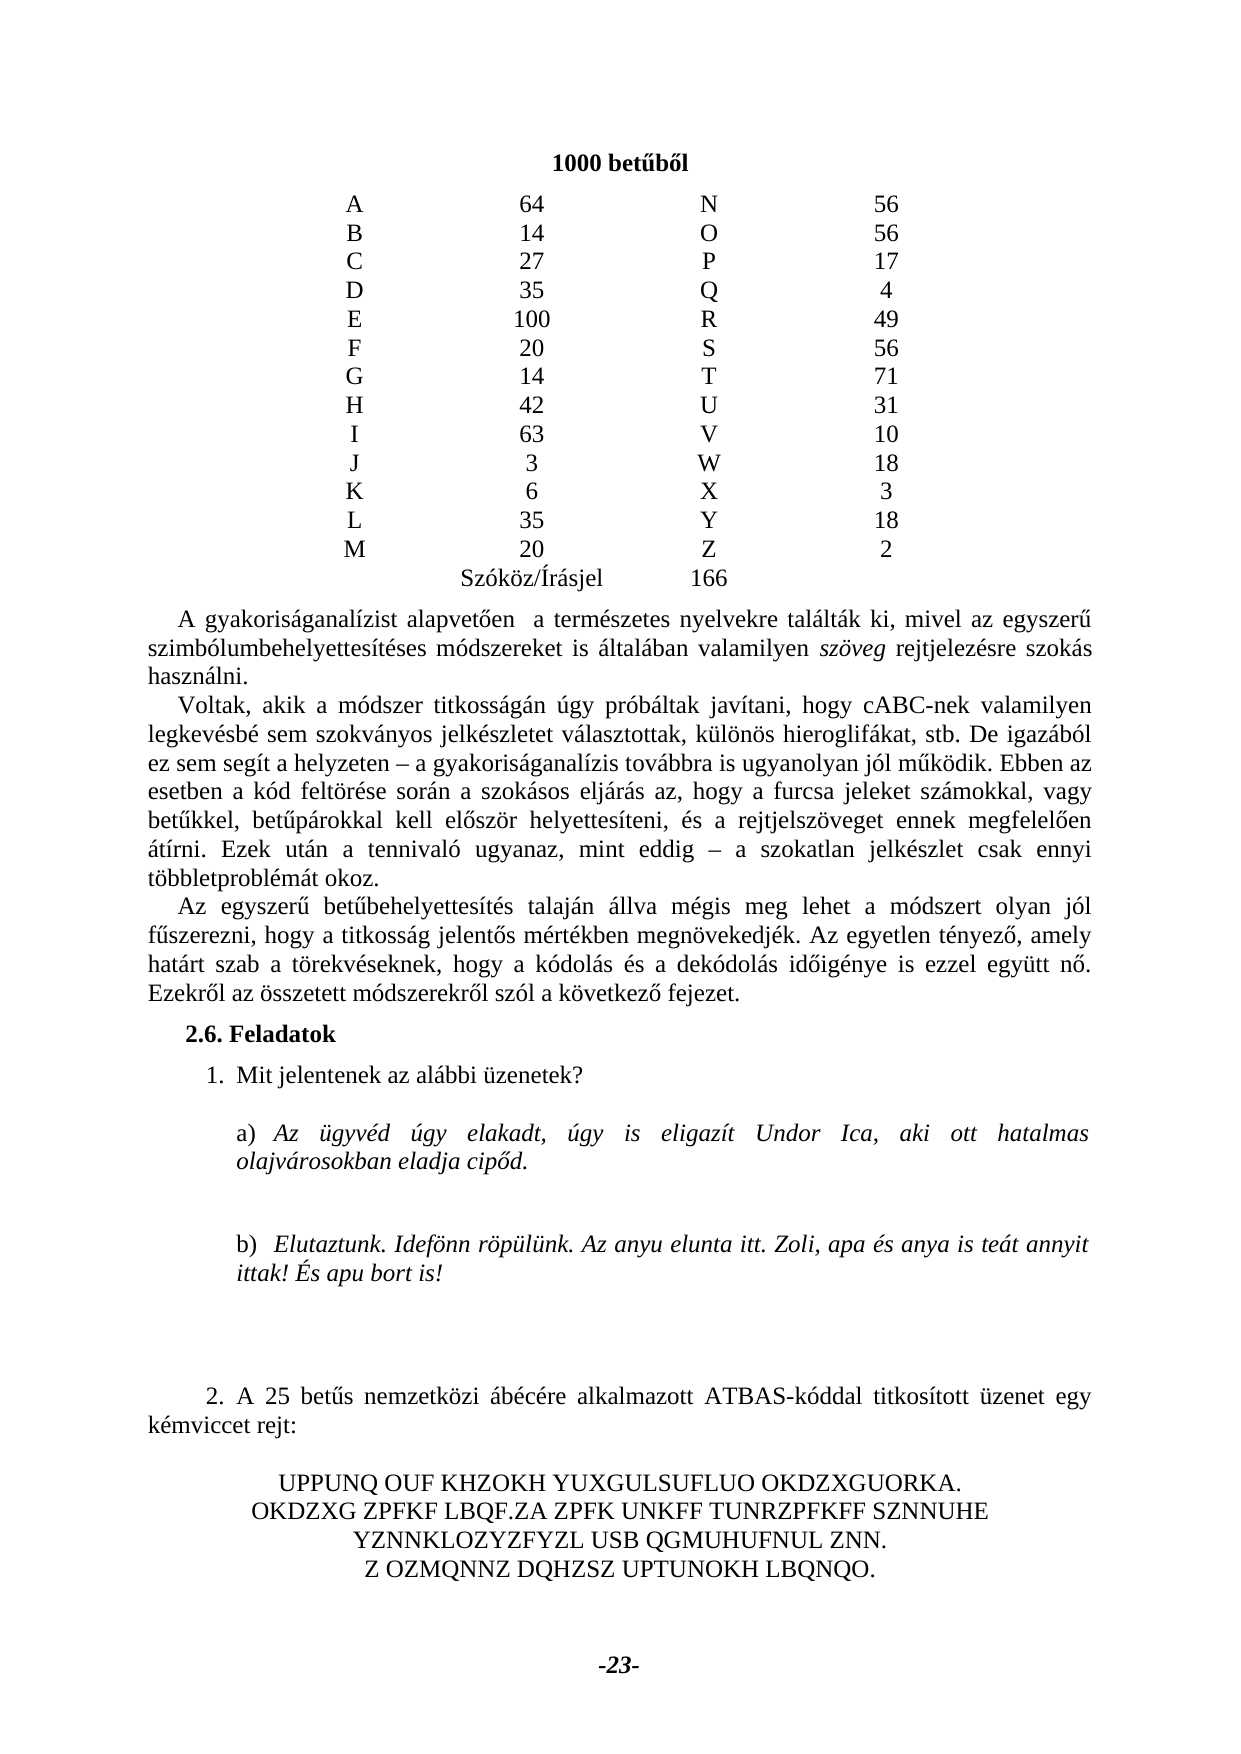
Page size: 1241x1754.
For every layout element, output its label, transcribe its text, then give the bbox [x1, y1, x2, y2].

text A 64 N 56 [148, 189, 1093, 218]
text C 27 P 17 [148, 246, 1093, 275]
text M 20 Z 2 [148, 534, 1093, 563]
text Szóköz/Írásjel 166 [148, 563, 1093, 591]
text I 63 V 10 [148, 419, 1093, 448]
text OKDZXG ZPFKF LBQF.ZA ZPFK UNKFF TUNRZPFKFF SZNNUHE [148, 1496, 1093, 1525]
text Z OZMQNNZ DQHZSZ UPTUNOKH LBQNQO. [148, 1554, 1093, 1583]
text 1000 betűből [148, 148, 1093, 176]
text UPPUNQ OUF KHZOKH YUXGULSUFLUO OKDZXGUORKA. [148, 1468, 1093, 1496]
list Az ügyvéd úgy elakadt, úgy is eligazít Undor Ica, aki ott hatalmas olajvárosokban eladja cipőd. [236, 1118, 1093, 1175]
text H 42 U 31 [148, 390, 1093, 419]
text F 20 S 56 [148, 333, 1093, 361]
list A 25 betűs nemzetközi ábécére alkalmazott ATBAS-kóddal titkosított üzenet egy kémviccet rejt: [148, 1381, 1093, 1439]
text D 35 Q 4 [148, 275, 1093, 304]
text J 3 W 18 [148, 448, 1093, 476]
text K 6 X 3 [148, 476, 1093, 505]
text YZNNKLOZYZFYZL USB QGMUHUFNUL ZNN. [148, 1525, 1093, 1554]
text G 14 T 71 [148, 361, 1093, 390]
text A gyakoriságanalízist alapvetően a természetes nyelvekre találták ki, mivel az egyszerű szimbólumbehelyettesítéses módszereket is általában valamilyen szöveg rejtjelezésre szokás használni. [148, 604, 1093, 690]
list Elutaztunk. Idefönn röpülünk. Az anyu elunta itt. Zoli, apa és anya is teát annyit ittak! És apu bort is! [236, 1229, 1093, 1286]
text Voltak, akik a módszer titkosságán úgy próbáltak javítani, hogy cABC-nek valamilyen legkevésbé sem szokványos jelkészletet választottak, különös hieroglifákat, stb. De igazából ez sem segít a helyzeten – a gyakoriságanalízis továbbra is ugyanolyan jól működik. Ebben az esetben a kód feltörése során a szokásos eljárás az, hogy a furcsa jeleket számokkal, vagy betűkkel, betűpárokkal kell először helyettesíteni, és a rejtjelszöveget ennek megfelelően átírni. Ezek után a tennivaló ugyanaz, mint eddig – a szokatlan jelkészlet csak ennyi többletproblémát okoz. [148, 690, 1093, 891]
text Az egyszerű betűbehelyettesítés talaján állva mégis meg lehet a módszert olyan jól fűszerezni, hogy a titkosság jelentős mértékben megnövekedjék. Az egyetlen tényező, amely határt szab a törekvéseknek, hogy a kódolás és a dekódolás időigénye is ezzel együtt nő. Ezekről az összetett módszerekről szól a következő fejezet. [148, 891, 1093, 1006]
text L 35 Y 18 [148, 505, 1093, 534]
list Mit jelentenek az alábbi üzenetek? [148, 1060, 1093, 1089]
text B 14 O 56 [148, 218, 1093, 246]
subtitle 2.6. Feladatok [140, 1019, 1093, 1048]
text E 100 R 49 [148, 304, 1093, 333]
